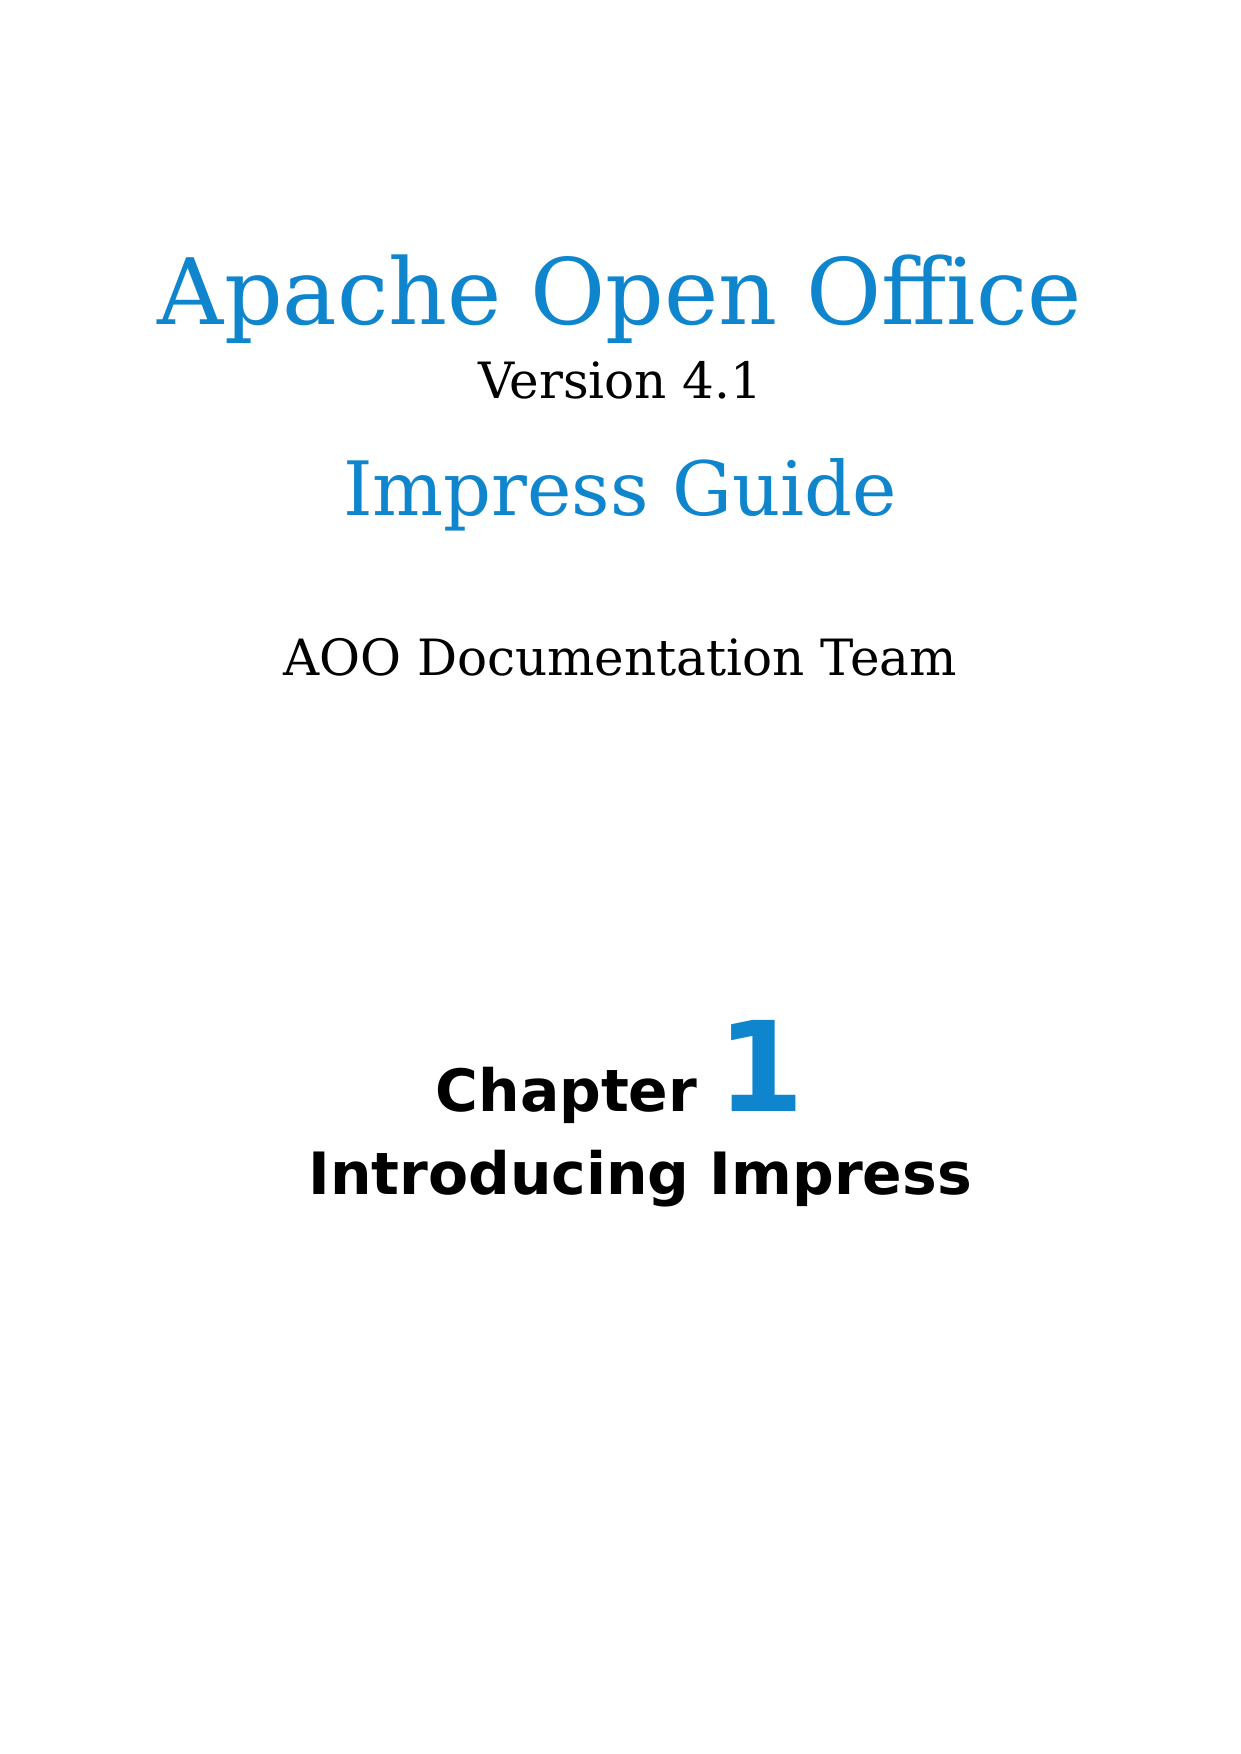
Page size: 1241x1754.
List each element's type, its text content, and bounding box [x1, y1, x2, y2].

subtitle Chapter 1 Introducing Impress [136, 995, 1104, 1208]
text AOO Documentation Team [136, 629, 1104, 688]
text Impress Guide [136, 446, 1104, 533]
text Apache Open Office [136, 239, 1104, 346]
text Version 4.1 [136, 352, 1104, 410]
